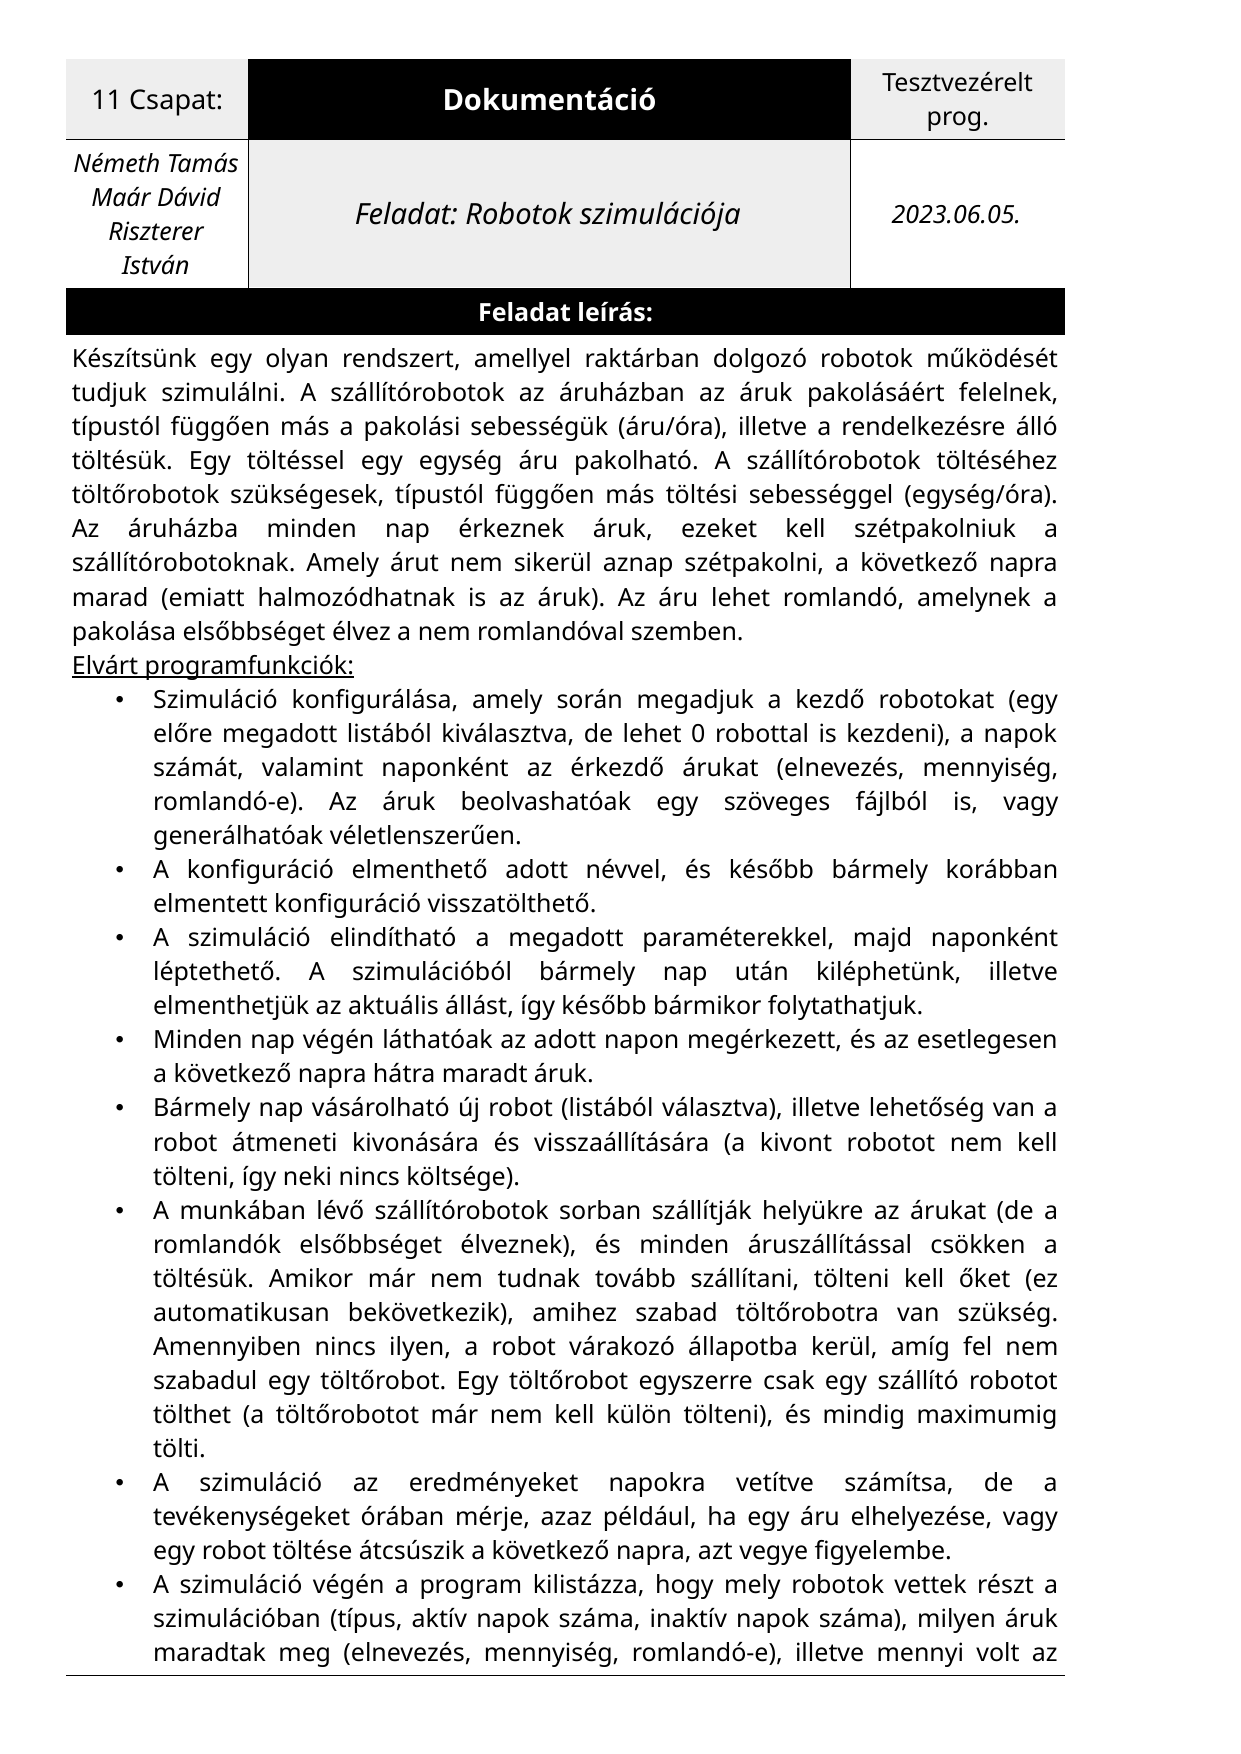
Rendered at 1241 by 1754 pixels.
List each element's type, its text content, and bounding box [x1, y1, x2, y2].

table_cell Készítsünk egy olyan rendszert, amellyel raktárban dolgozó robotok működését tudjuk szimulálni. A szállítórobotok az áruházban az áruk pakolásáért felelnek, típustól függően más a pakolási sebességük (áru/óra), illetve a rendelkezésre álló töltésük. Egy töltéssel egy egység áru pakolható. A szállítórobotok töltéséhez töltőrobotok szükségesek, típustól függően más töltési sebességgel (egység/óra). Az áruházba minden nap érkeznek áruk, ezeket kell szétpakolniuk a szállítórobotoknak. Amely árut nem sikerül aznap szétpakolni, a következő napra marad (emiatt halmozódhatnak is az áruk). Az áru lehet romlandó, amelynek a pakolása elsőbbséget élvez a nem romlandóval szemben. Elvárt programfunkciók: Szimuláció konfigurálása, amely során megadjuk a kezdő robotokat (egy előre megadott listából kiválasztva, de lehet 0 robottal is kezdeni), a napok számát, valamint naponként az érkezdő árukat (elnevezés, mennyiség, romlandó-e). Az áruk beolvashatóak egy szöveges fájlból is, vagy generálhatóak véletlenszerűen. A konfiguráció elmenthető adott névvel, és később bármely korábban elmentett konfiguráció visszatölthető. A szimuláció elindítható a megadott paraméterekkel, majd naponként léptethető. A szimulációból bármely nap után kiléphetünk, illetve elmenthetjük az aktuális állást, így később bármikor folytathatjuk. Minden nap végén láthatóak az adott napon megérkezett, és az esetlegesen a következő napra hátra maradt áruk. Bármely nap vásárolható új robot (listából választva), illetve lehetőség van a robot átmeneti kivonására és visszaállítására (a kivont robotot nem kell tölteni, így neki nincs költsége). A munkában lévő szállítórobotok sorban szállítják helyükre az árukat (de a romlandók elsőbbséget élveznek), és minden áruszállítással csökken a töltésük. Amikor már nem tudnak tovább szállítani, tölteni kell őket (ez automatikusan bekövetkezik), amihez szabad töltőrobotra van szükség. Amennyiben nincs ilyen, a robot várakozó állapotba kerül, amíg fel nem szabadul egy töltőrobot. Egy töltőrobot egyszerre csak egy szállító robotot tölthet (a töltőrobotot már nem kell külön tölteni), és mindig maximumig tölti. A szimuláció az eredményeket napokra vetítve számítsa, de a tevékenységeket órában mérje, azaz például, ha egy áru elhelyezése, vagy egy robot töltése átcsúszik a következő napra, azt vegye figyelembe. A szimuláció végén a program kilistázza, hogy mely robotok vettek részt a szimulációban (típus, aktív napok száma, inaktív napok száma), milyen áruk maradtak meg (elnevezés, mennyiség, romlandó-e), illetve mennyi volt az [66, 335, 1065, 1675]
table_header Tesztvezérelt prog. [851, 59, 1065, 139]
table_cell Feladat: Robotok szimulációja [249, 140, 850, 287]
table_cell Németh Tamás Maár Dávid Riszterer István [66, 140, 248, 287]
table_header 11 Csapat: [66, 59, 248, 139]
table_cell Feladat leírás: [66, 289, 1065, 334]
table_cell 2023.06.05. [851, 140, 1065, 287]
table_header Dokumentáció [249, 59, 850, 139]
